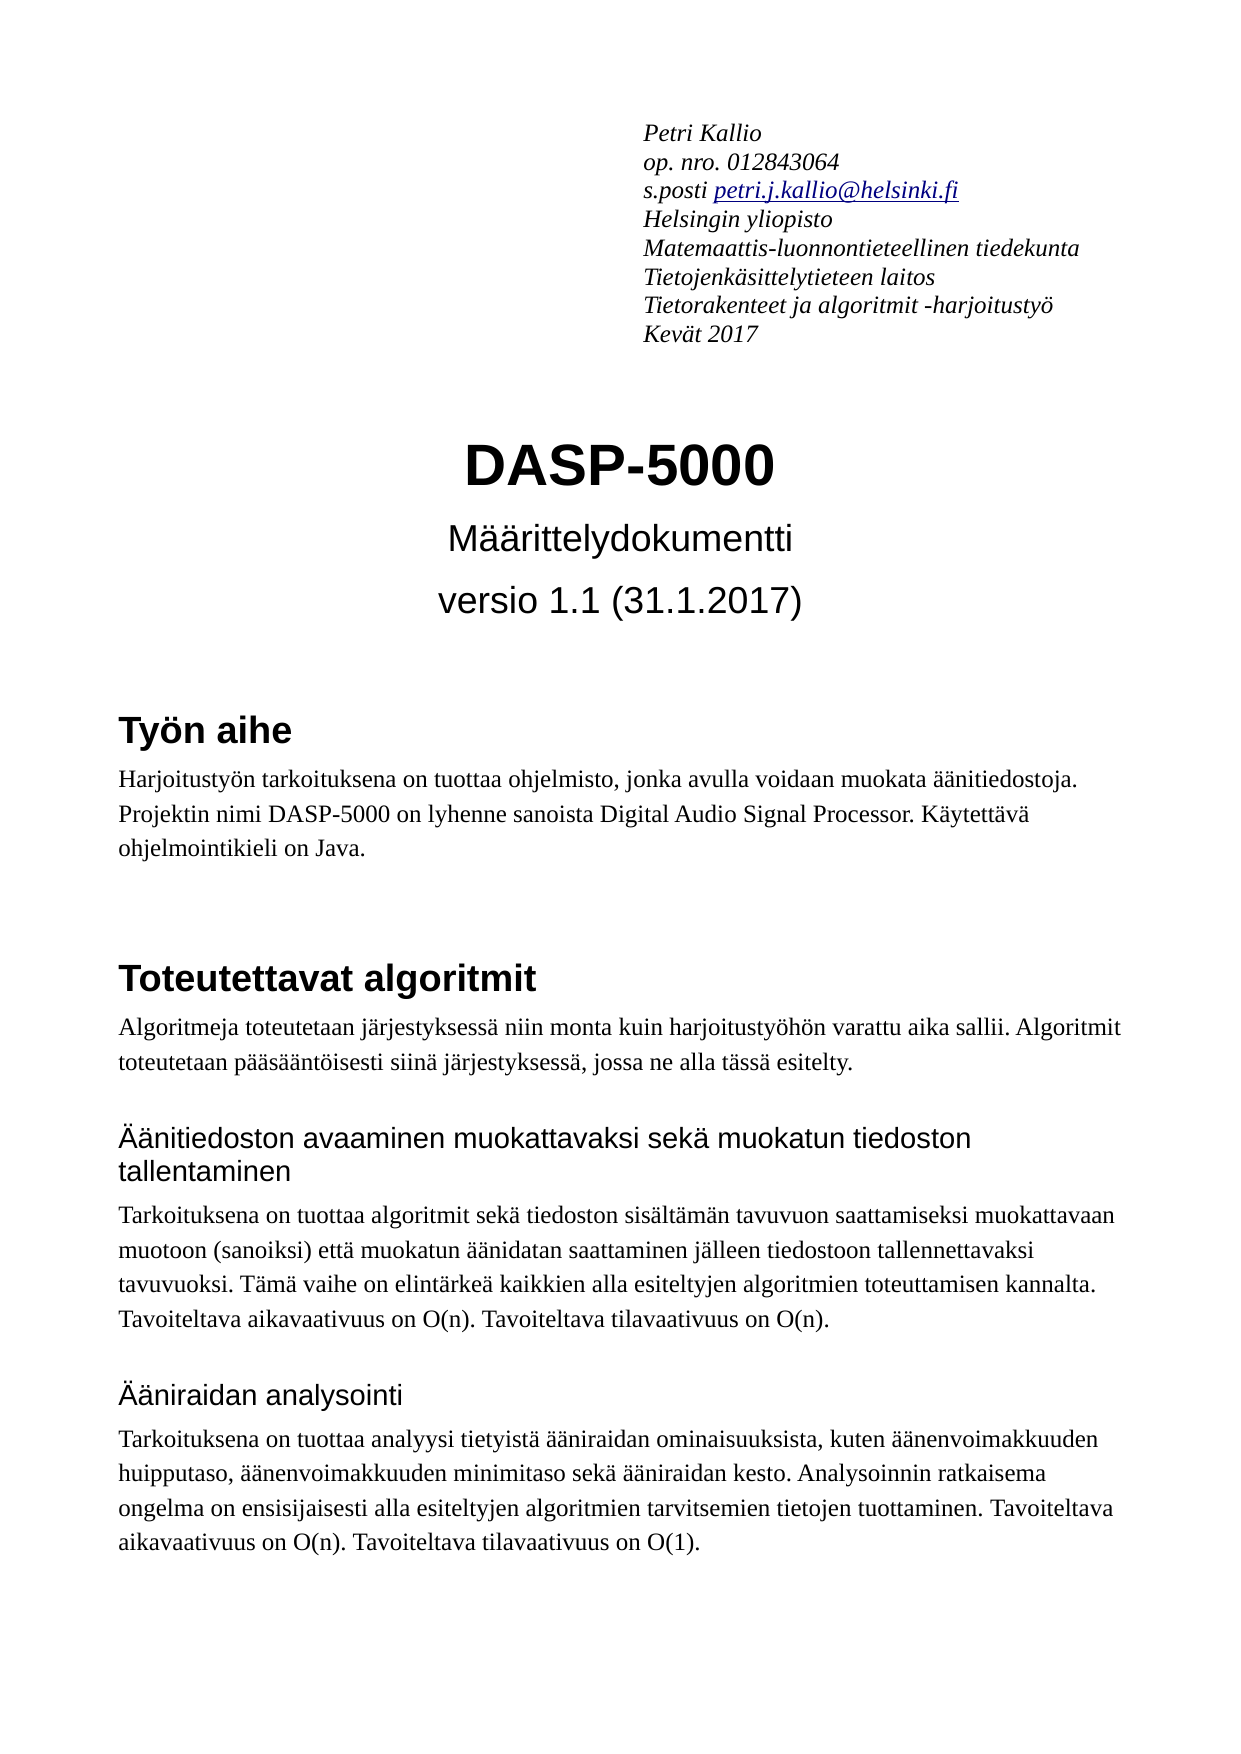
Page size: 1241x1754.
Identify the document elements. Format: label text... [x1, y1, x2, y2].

text Matemaattis-luonnontieteellinen tiedekunta [118, 233, 1122, 262]
text s.posti petri.j.kallio@helsinki.fi [118, 176, 1122, 204]
text Tarkoituksena on tuottaa analyysi tietyistä ääniraidan ominaisuuksista, kuten äänenvoimakkuuden huipputaso, äänenvoimakkuuden minimitaso sekä ääniraidan kesto. Analysoinnin ratkaisema ongelma on ensisijaisesti alla esiteltyjen algoritmien tarvitsemien tietojen tuottaminen. Tavoiteltava aikavaativuus on O(n). Tavoiteltava tilavaativuus on O(1). [118, 1424, 1122, 1556]
title DASP-5000 [118, 431, 1122, 498]
text Algoritmeja toteutetaan järjestyksessä niin monta kuin harjoitustyöhön varattu aika sallii. Algoritmit toteutetaan pääsääntöisesti siinä järjestyksessä, jossa ne alla tässä esitelty. [118, 1012, 1122, 1076]
text Tietojenkäsittelytieteen laitos [118, 262, 1122, 291]
subtitle Ääniraidan analysointi [118, 1378, 1122, 1412]
subtitle Määrittelydokumentti [118, 516, 1122, 559]
subtitle Äänitiedoston avaaminen muokattavaksi sekä muokatun tiedoston tallentaminen [118, 1121, 1122, 1188]
subtitle Toteutettavat algoritmit [118, 956, 1122, 1000]
text Tietorakenteet ja algoritmit -harjoitustyö [118, 291, 1122, 319]
text Helsingin yliopisto [118, 204, 1122, 233]
text Kevät 2017 [118, 319, 1122, 348]
text Harjoitustyön tarkoituksena on tuottaa ohjelmisto, jonka avulla voidaan muokata äänitiedostoja. Projektin nimi DASP-5000 on lyhenne sanoista Digital Audio Signal Processor. Käytettävä ohjelmointikieli on Java. [118, 764, 1122, 862]
subtitle Työn aihe [118, 708, 1122, 752]
text Petri Kallio [118, 118, 1122, 147]
text op. nro. 012843064 [118, 147, 1122, 176]
subtitle versio 1.1 (31.1.2017) [118, 578, 1122, 621]
text Tarkoituksena on tuottaa algoritmit sekä tiedoston sisältämän tavuvuon saattamiseksi muokattavaan muotoon (sanoiksi) että muokatun äänidatan saattaminen jälleen tiedostoon tallennettavaksi tavuvuoksi. Tämä vaihe on elintärkeä kaikkien alla esiteltyjen algoritmien toteuttamisen kannalta. Tavoiteltava aikavaativuus on O(n). Tavoiteltava tilavaativuus on O(n). [118, 1201, 1122, 1333]
